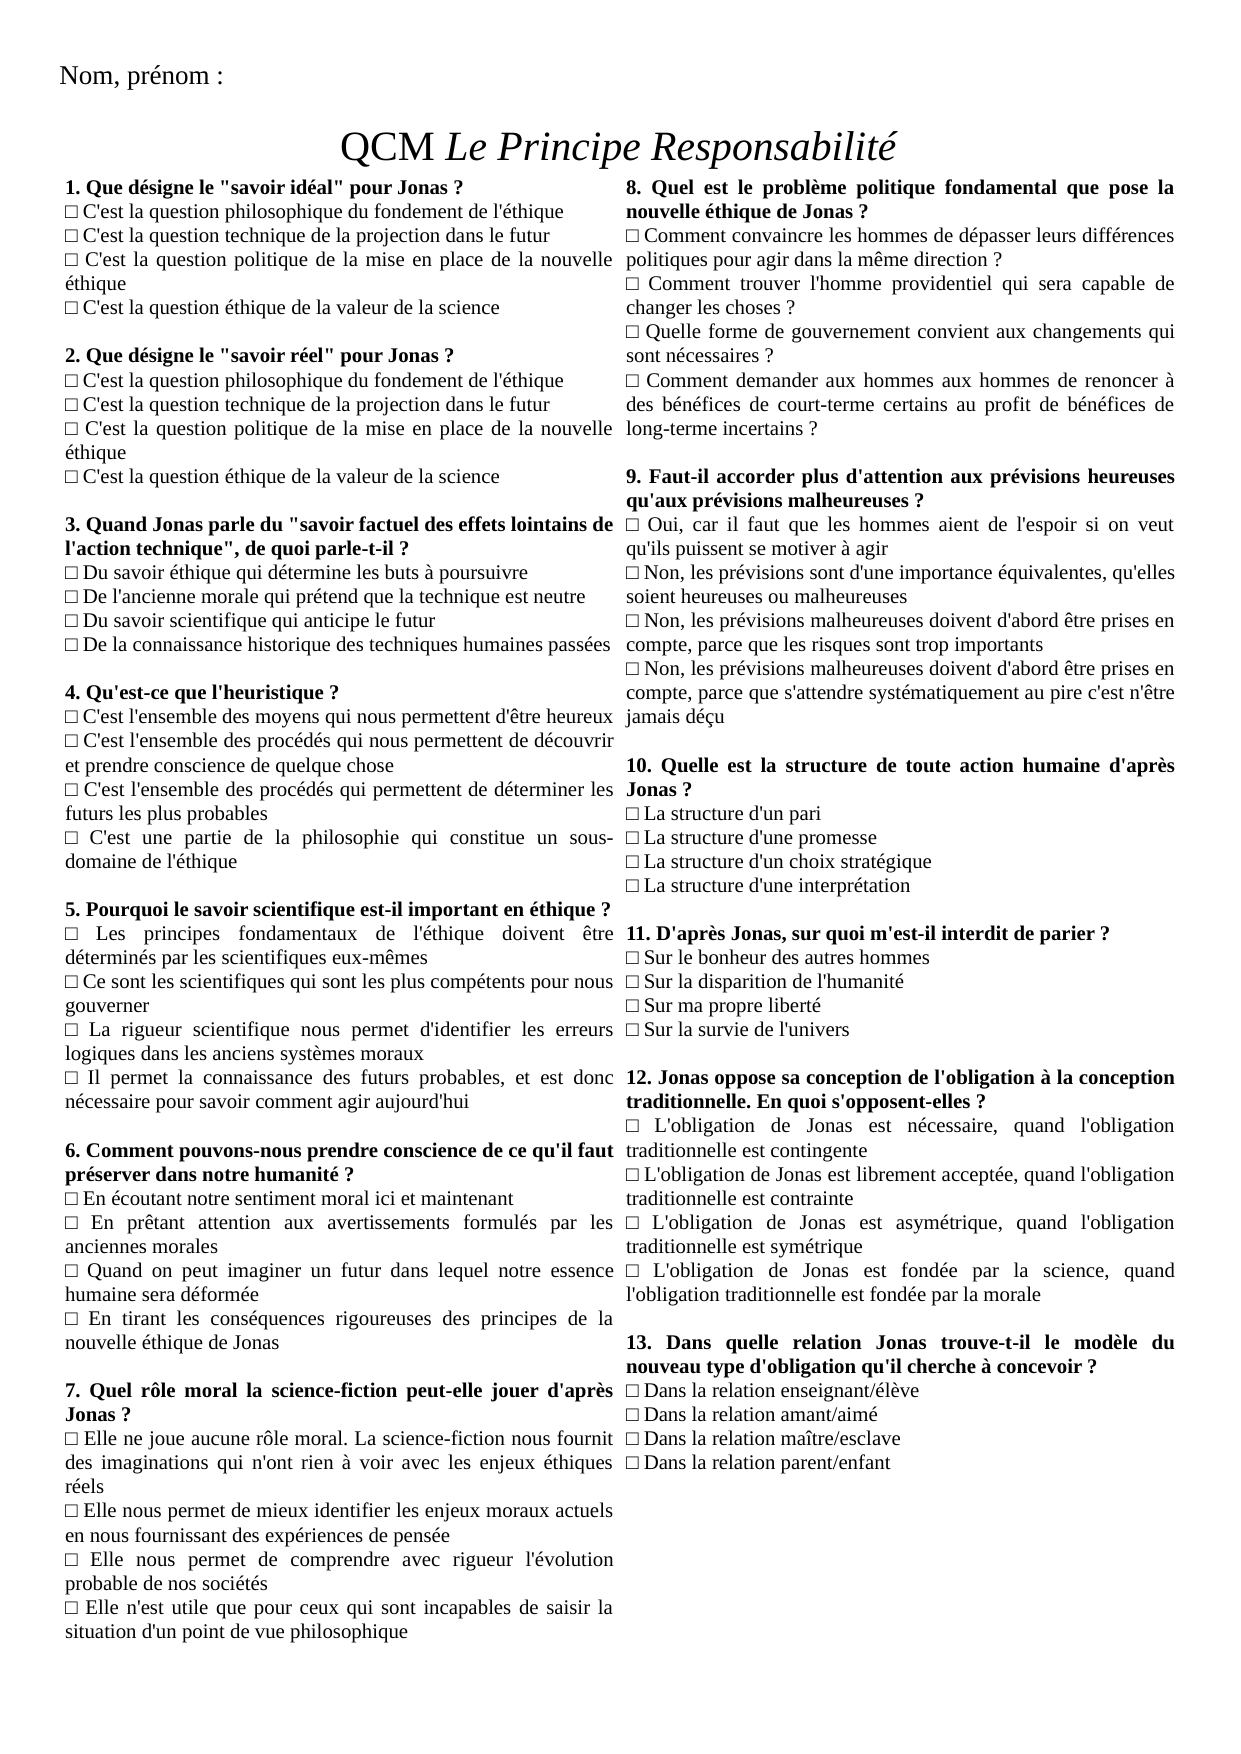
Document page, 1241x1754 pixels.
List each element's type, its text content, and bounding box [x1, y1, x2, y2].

table_header 8. Quel est le problème politique fondamental que pose la nouvelle éthique de Jonas ? □ Comment convaincre les hommes de dépasser leurs différences politiques pour agir dans la même direction ? □ Comment trouver l'homme providentiel qui sera capable de changer les choses ? □ Quelle forme de gouvernement convient aux changements qui sont nécessaires ? □ Comment demander aux hommes aux hommes de renoncer à des bénéfices de court-terme certains au profit de bénéfices de long-terme incertains ? 9. Faut-il accorder plus d'attention aux prévisions heureuses qu'aux prévisions malheureuses ? □ Oui, car il faut que les hommes aient de l'espoir si on veut qu'ils puissent se motiver à agir □ Non, les prévisions sont d'une importance équivalentes, qu'elles soient heureuses ou malheureuses □ Non, les prévisions malheureuses doivent d'abord être prises en compte, parce que les risques sont trop importants □ Non, les prévisions malheureuses doivent d'abord être prises en compte, parce que s'attendre systématiquement au pire c'est n'être jamais déçu 10. Quelle est la structure de toute action humaine d'après Jonas ? □ La structure d'un pari □ La structure d'une promesse □ La structure d'un choix stratégique □ La structure d'une interprétation 11. D'après Jonas, sur quoi m'est-il interdit de parier ? □ Sur le bonheur des autres hommes □ Sur la disparition de l'humanité □ Sur ma propre liberté □ Sur la survie de l'univers 12. Jonas oppose sa conception de l'obligation à la conception traditionnelle. En quoi s'opposent-elles ? □ L'obligation de Jonas est nécessaire, quand l'obligation traditionnelle est contingente □ L'obligation de Jonas est librement acceptée, quand l'obligation traditionnelle est contrainte □ L'obligation de Jonas est asymétrique, quand l'obligation traditionnelle est symétrique □ L'obligation de Jonas est fondée par la science, quand l'obligation traditionnelle est fondée par la morale 13. Dans quelle relation Jonas trouve-t-il le modèle du nouveau type d'obligation qu'il cherche à concevoir ? □ Dans la relation enseignant/élève □ Dans la relation amant/aimé □ Dans la relation maître/esclave □ Dans la relation parent/enfant [620, 169, 1181, 1648]
text QCM Le Principe Responsabilité [59, 121, 1181, 169]
table_header 1. Que désigne le "savoir idéal" pour Jonas ? □ C'est la question philosophique du fondement de l'éthique □ C'est la question technique de la projection dans le futur □ C'est la question politique de la mise en place de la nouvelle éthique □ C'est la question éthique de la valeur de la science 2. Que désigne le "savoir réel" pour Jonas ? □ C'est la question philosophique du fondement de l'éthique □ C'est la question technique de la projection dans le futur □ C'est la question politique de la mise en place de la nouvelle éthique □ C'est la question éthique de la valeur de la science 3. Quand Jonas parle du "savoir factuel des effets lointains de l'action technique", de quoi parle-t-il ? □ Du savoir éthique qui détermine les buts à poursuivre □ De l'ancienne morale qui prétend que la technique est neutre □ Du savoir scientifique qui anticipe le futur □ De la connaissance historique des techniques humaines passées 4. Qu'est-ce que l'heuristique ? □ C'est l'ensemble des moyens qui nous permettent d'être heureux □ C'est l'ensemble des procédés qui nous permettent de découvrir et prendre conscience de quelque chose □ C'est l'ensemble des procédés qui permettent de déterminer les futurs les plus probables □ C'est une partie de la philosophie qui constitue un sous-domaine de l'éthique 5. Pourquoi le savoir scientifique est-il important en éthique ? □ Les principes fondamentaux de l'éthique doivent être déterminés par les scientifiques eux-mêmes □ Ce sont les scientifiques qui sont les plus compétents pour nous gouverner □ La rigueur scientifique nous permet d'identifier les erreurs logiques dans les anciens systèmes moraux □ Il permet la connaissance des futurs probables, et est donc nécessaire pour savoir comment agir aujourd'hui 6. Comment pouvons-nous prendre conscience de ce qu'il faut préserver dans notre humanité ? □ En écoutant notre sentiment moral ici et maintenant □ En prêtant attention aux avertissements formulés par les anciennes morales □ Quand on peut imaginer un futur dans lequel notre essence humaine sera déformée □ En tirant les conséquences rigoureuses des principes de la nouvelle éthique de Jonas 7. Quel rôle moral la science-fiction peut-elle jouer d'après Jonas ? □ Elle ne joue aucune rôle moral. La science-fiction nous fournit des imaginations qui n'ont rien à voir avec les enjeux éthiques réels □ Elle nous permet de mieux identifier les enjeux moraux actuels en nous fournissant des expériences de pensée □ Elle nous permet de comprendre avec rigueur l'évolution probable de nos sociétés □ Elle n'est utile que pour ceux qui sont incapables de saisir la situation d'un point de vue philosophique [59, 169, 620, 1648]
text Nom, prénom : [59, 59, 1181, 90]
